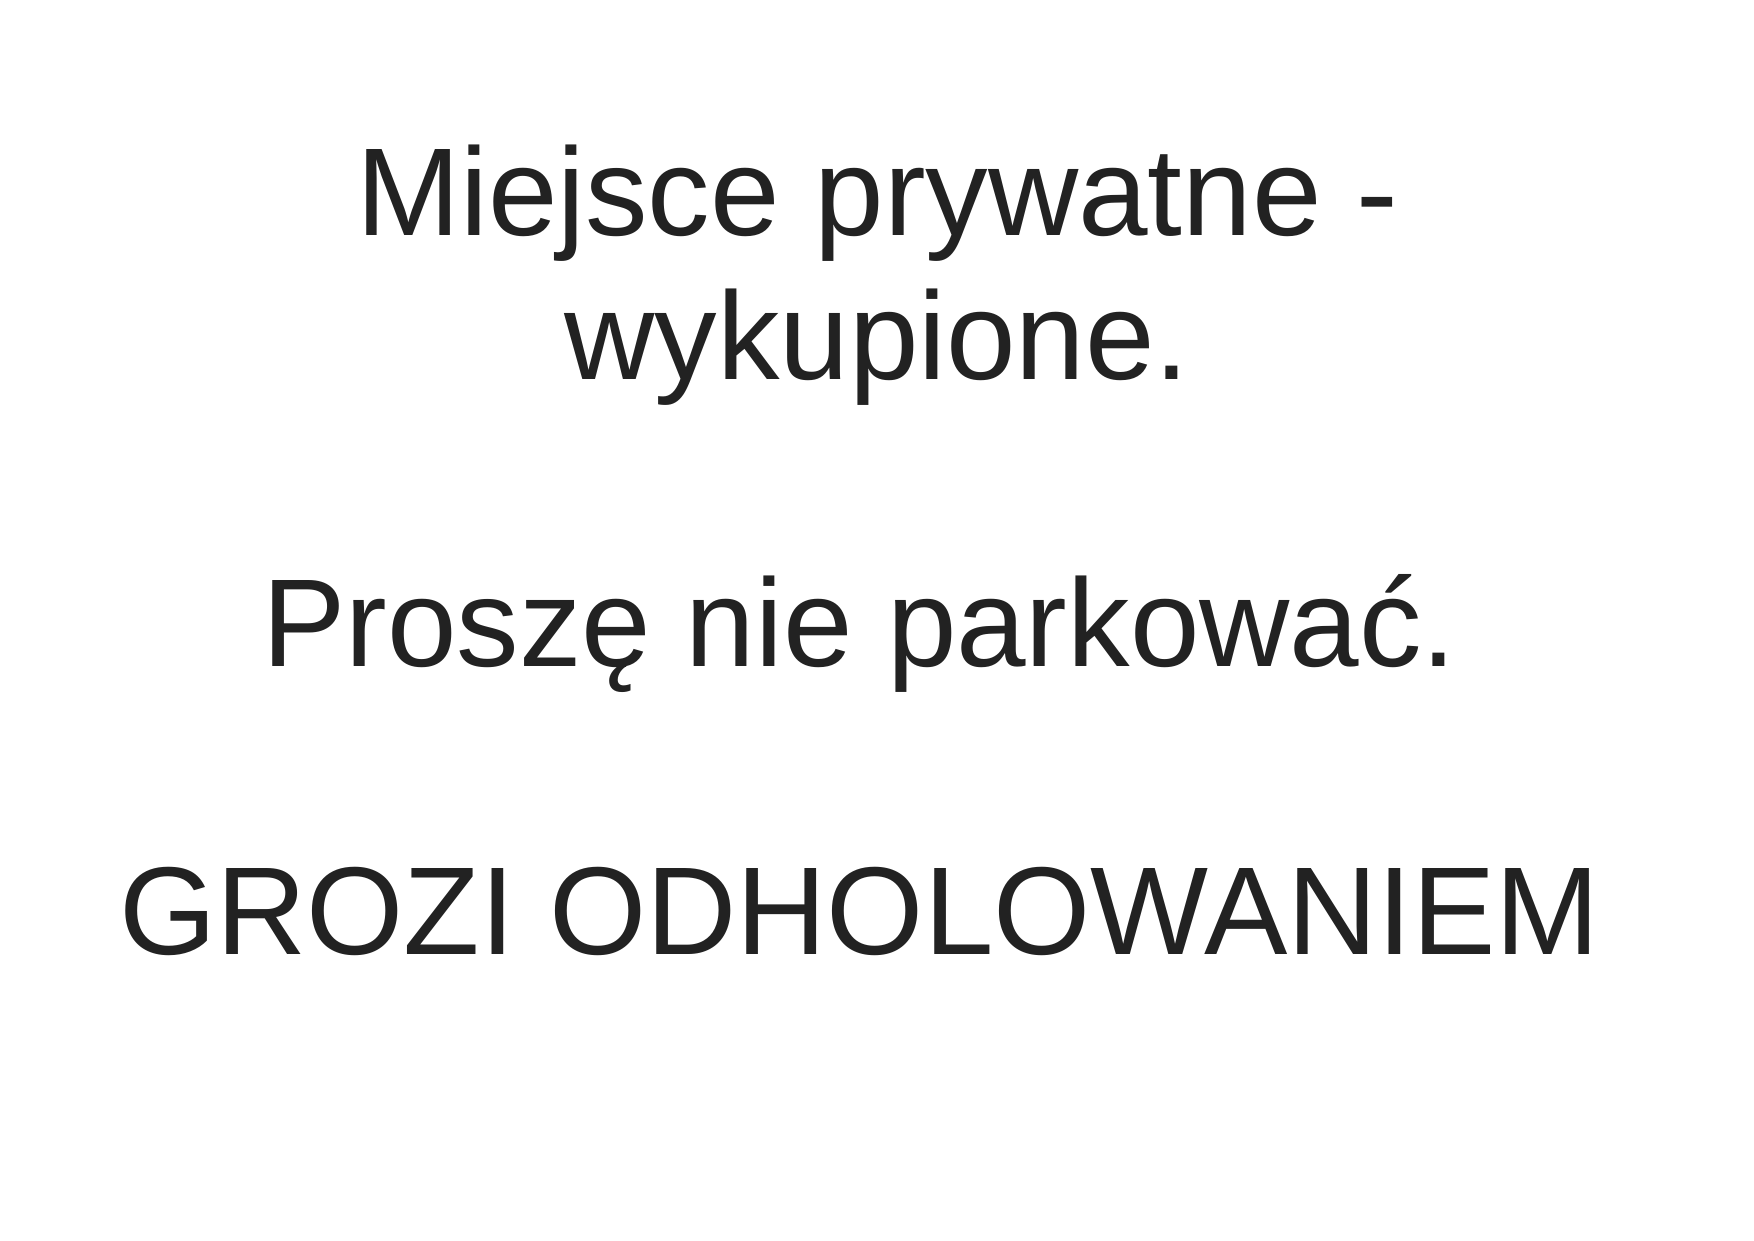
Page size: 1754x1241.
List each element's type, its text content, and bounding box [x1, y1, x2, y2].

text Miejsce prywatne - wykupione. [118, 118, 1636, 406]
text Proszę nie parkować. [118, 549, 1636, 693]
text GROZI ODHOLOWANIEM [118, 837, 1636, 981]
